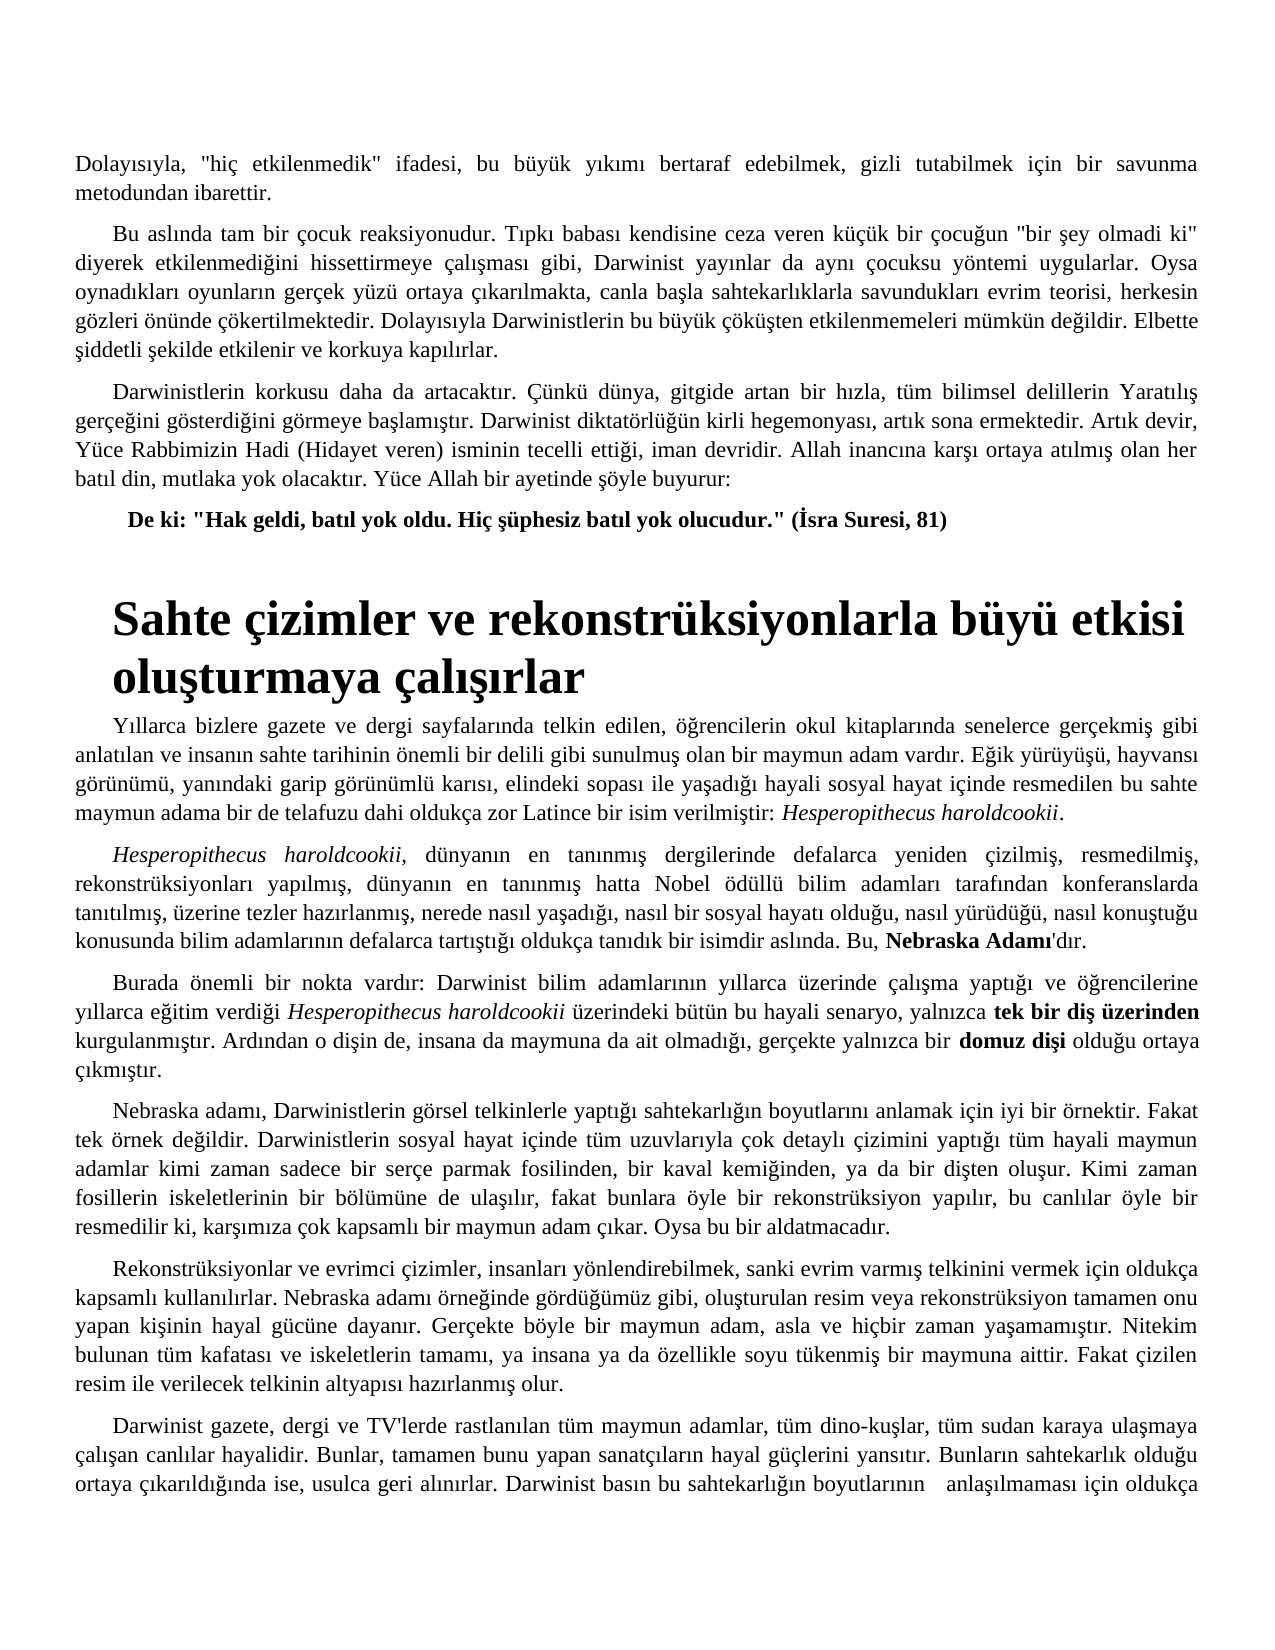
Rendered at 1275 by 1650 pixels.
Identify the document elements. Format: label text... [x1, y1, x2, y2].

text Hesperopithecus haroldcookii, dünyanın en tanınmış dergilerinde defalarca yeniden çizilmiş, resmedilmiş, rekonstrüksiyonları yapılmış, dünyanın en tanınmış hatta Nobel ödüllü bilim adamları tarafından konferanslarda tanıtılmış, üzerine tezler hazırlanmış, nerede nasıl yaşadığı, nasıl bir sosyal hayatı olduğu, nasıl yürüdüğü, nasıl konuştuğu konusunda bilim adamlarının defalarca tartıştığı oldukça tanıdık bir isimdir aslında. Bu, Nebraska Adamı'dır. [75, 841, 1200, 954]
text De ki: "Hak geldi, batıl yok oldu. Hiç şüphesiz batıl yok olucudur." (İsra Suresi, 81) [127, 506, 1177, 532]
text Dolayısıyla, "hiç etkilenmedik" ifadesi, bu büyük yıkımı bertaraf edebilmek, gizli tutabilmek için bir savunma metodundan ibarettir. [75, 150, 1200, 205]
text Darwinist gazete, dergi ve TV'lerde rastlanılan tüm maymun adamlar, tüm dino-kuşlar, tüm sudan karaya ulaşmaya çalışan canlılar hayalidir. Bunlar, tamamen bunu yapan sanatçıların hayal güçlerini yansıtır. Bunların sahtekarlık olduğu ortaya çıkarıldığında ise, usulca geri alınırlar. Darwinist basın bu sahtekarlığın boyutlarının anlaşılmaması için oldukça [75, 1412, 1200, 1496]
text Rekonstrüksiyonlar ve evrimci çizimler, insanları yönlendirebilmek, sanki evrim varmış telkinini vermek için oldukça kapsamlı kullanılırlar. Nebraska adamı örneğinde gördüğümüz gibi, oluşturulan resim veya rekonstrüksiyon tamamen onu yapan kişinin hayal gücüne dayanır. Gerçekte böyle bir maymun adam, asla ve hiçbir zaman yaşamamıştır. Nitekim bulunan tüm kafatası ve iskeletlerin tamamı, ya insana ya da özellikle soyu tükenmiş bir maymuna aittir. Fakat çizilen resim ile verilecek telkinin altyapısı hazırlanmış olur. [75, 1254, 1200, 1397]
text Bu aslında tam bir çocuk reaksiyonudur. Tıpkı babası kendisine ceza veren küçük bir çocuğun "bir şey olmadi ki" diyerek etkilenmediğini hissettirmeye çalışması gibi, Darwinist yayınlar da aynı çocuksu yöntemi uygularlar. Oysa oynadıkları oyunların gerçek yüzü ortaya çıkarılmakta, canla başla sahtekarlıklarla savundukları evrim teorisi, herkesin gözleri önünde çökertilmektedir. Dolayısıyla Darwinistlerin bu büyük çöküşten etkilenmemeleri mümkün değildir. Elbette şiddetli şekilde etkilenir ve korkuya kapılırlar. [75, 220, 1200, 363]
text Darwinistlerin korkusu daha da artacaktır. Çünkü dünya, gitgide artan bir hızla, tüm bilimsel delillerin Yaratılış gerçeğini gösterdiğini görmeye başlamıştır. Darwinist diktatörlüğün kirli hegemonyası, artık sona ermektedir. Artık devir, Yüce Rabbimizin Hadi (Hidayet veren) isminin tecelli ettiği, iman devridir. Allah inancına karşı ortaya atılmış olan her batıl din, mutlaka yok olacaktır. Yüce Allah bir ayetinde şöyle buyurur: [75, 378, 1200, 491]
text Yıllarca bizlere gazete ve dergi sayfalarında telkin edilen, öğrencilerin okul kitaplarında senelerce gerçekmiş gibi anlatılan ve insanın sahte tarihinin önemli bir delili gibi sunulmuş olan bir maymun adam vardır. Eğik yürüyüşü, hayvansı görünümü, yanındaki garip görünümlü karısı, elindeki sopası ile yaşadığı hayali sosyal hayat içinde resmedilen bu sahte maymun adama bir de telafuzu dahi oldukça zor Latince bir isim verilmiştir: Hesperopithecus haroldcookii. [75, 712, 1200, 826]
subtitle Sahte çizimler ve rekonstrüksiyonlarla büyü etkisi oluşturmaya çalışırlar [112, 589, 1200, 704]
text Nebraska adamı, Darwinistlerin görsel telkinlerle yaptığı sahtekarlığın boyutlarını anlamak için iyi bir örnektir. Fakat tek örnek değildir. Darwinistlerin sosyal hayat içinde tüm uzuvlarıyla çok detaylı çizimini yaptığı tüm hayali maymun adamlar kimi zaman sadece bir serçe parmak fosilinden, bir kaval kemiğinden, ya da bir dişten oluşur. Kimi zaman fosillerin iskeletlerinin bir bölümüne de ulaşılır, fakat bunlara öyle bir rekonstrüksiyon yapılır, bu canlılar öyle bir resmedilir ki, karşımıza çok kapsamlı bir maymun adam çıkar. Oysa bu bir aldatmacadır. [75, 1097, 1200, 1239]
text Burada önemli bir nokta vardır: Darwinist bilim adamlarının yıllarca üzerinde çalışma yaptığı ve öğrencilerine yıllarca eğitim verdiği Hesperopithecus haroldcookii üzerindeki bütün bu hayali senaryo, yalnızca tek bir diş üzerinden kurgulanmıştır. Ardından o dişin de, insana da maymuna da ait olmadığı, gerçekte yalnızca bir domuz dişi olduğu ortaya çıkmıştır. [75, 969, 1200, 1082]
